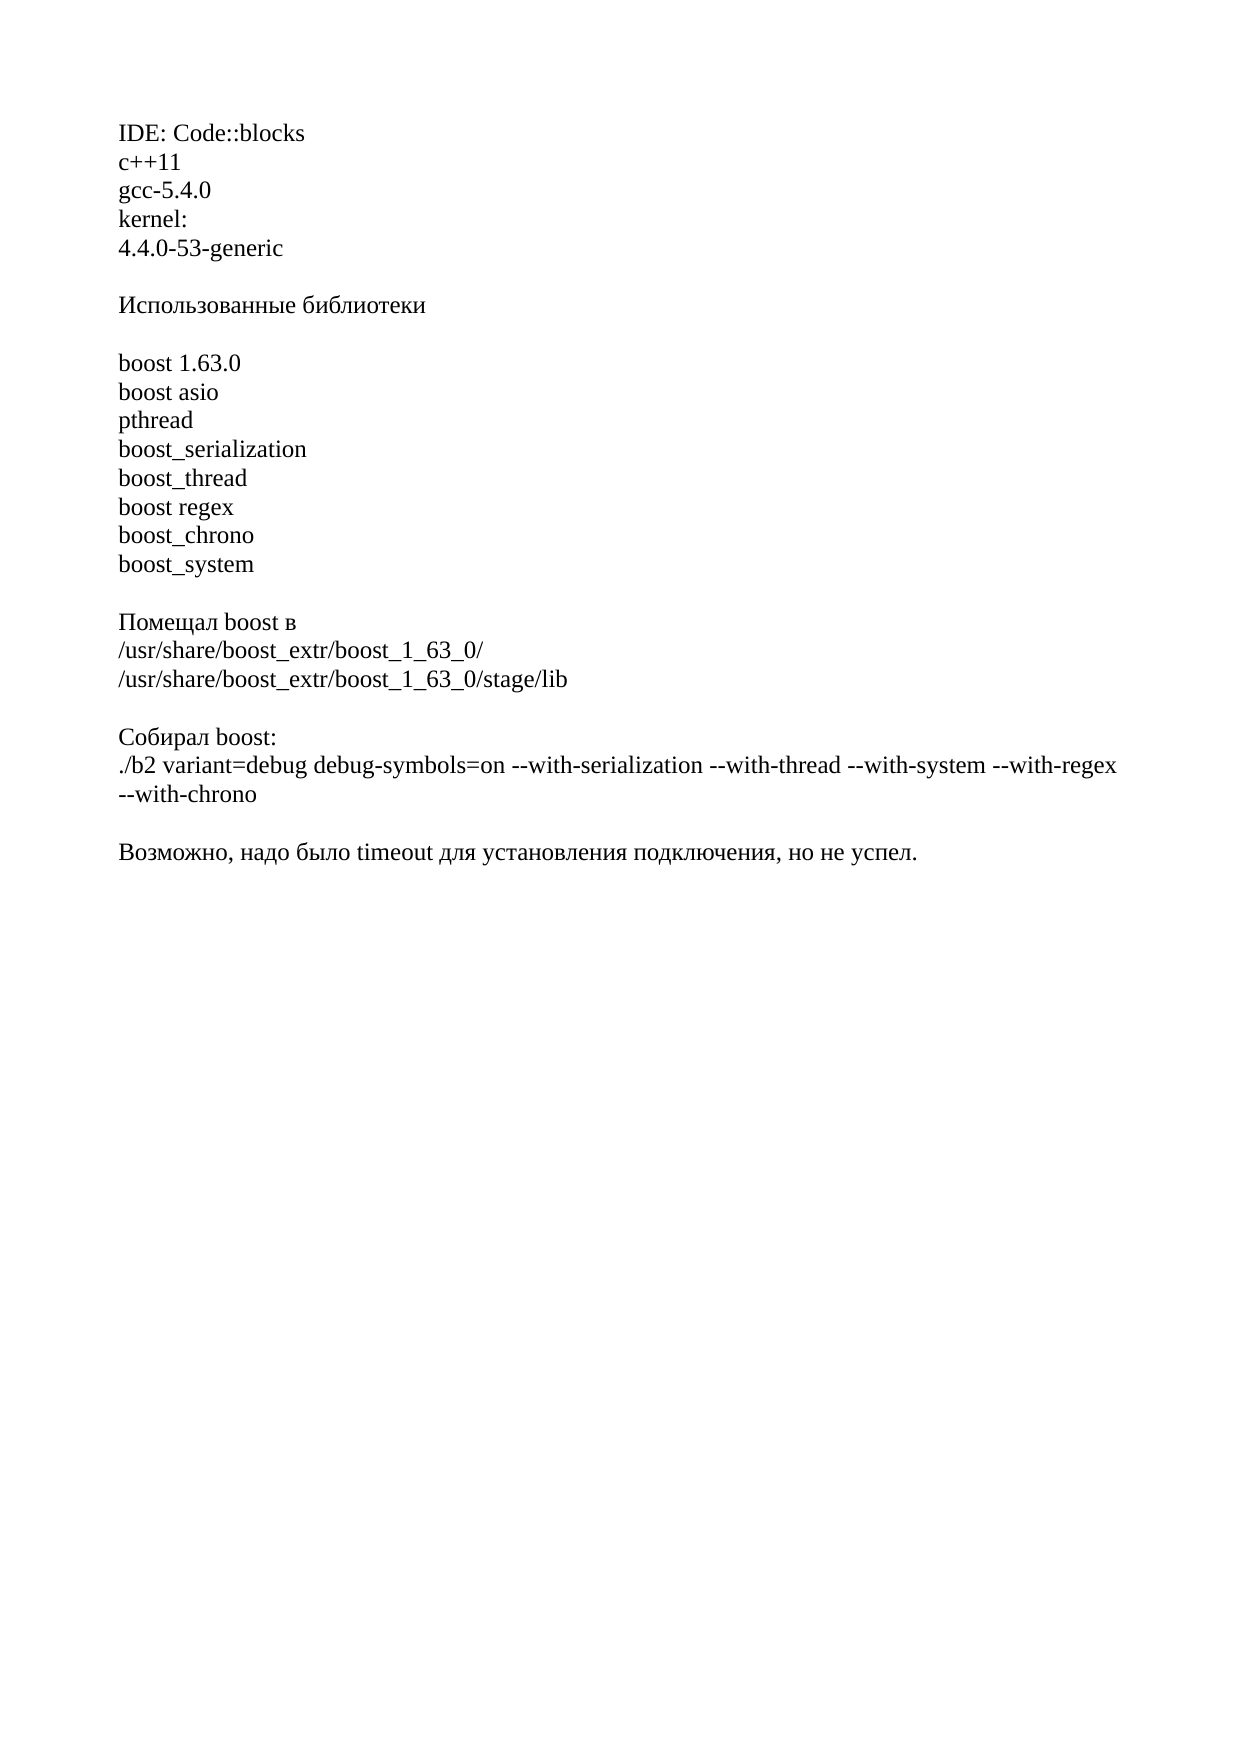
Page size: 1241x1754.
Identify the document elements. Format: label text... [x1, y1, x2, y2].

text Возможно, надо было timeout для установления подключения, но не успел. [118, 837, 1122, 866]
text /usr/share/boost_extr/boost_1_63_0/stage/lib [118, 664, 1122, 693]
text pthread [118, 406, 1122, 434]
text boost_serialization [118, 434, 1122, 463]
text gcc-5.4.0 [118, 176, 1122, 204]
text c++11 [118, 147, 1122, 176]
text IDE: Code::blocks [118, 118, 1122, 147]
text /usr/share/boost_extr/boost_1_63_0/ [118, 636, 1122, 664]
text boost regex [118, 492, 1122, 521]
text boost asio [118, 377, 1122, 406]
text Использованные библиотеки [118, 291, 1122, 319]
text ./b2 variant=debug debug-symbols=on --with-serialization --with-thread --with-system --with-regex --with-chrono [118, 751, 1122, 808]
text 4.4.0-53-generic [118, 233, 1122, 262]
text boost 1.63.0 [118, 348, 1122, 377]
text Помещал boost в [118, 607, 1122, 636]
text boost_chrono [118, 521, 1122, 549]
text boost_system [118, 549, 1122, 578]
text kernel: [118, 204, 1122, 233]
text boost_thread [118, 463, 1122, 492]
text Собирал boost: [118, 722, 1122, 751]
